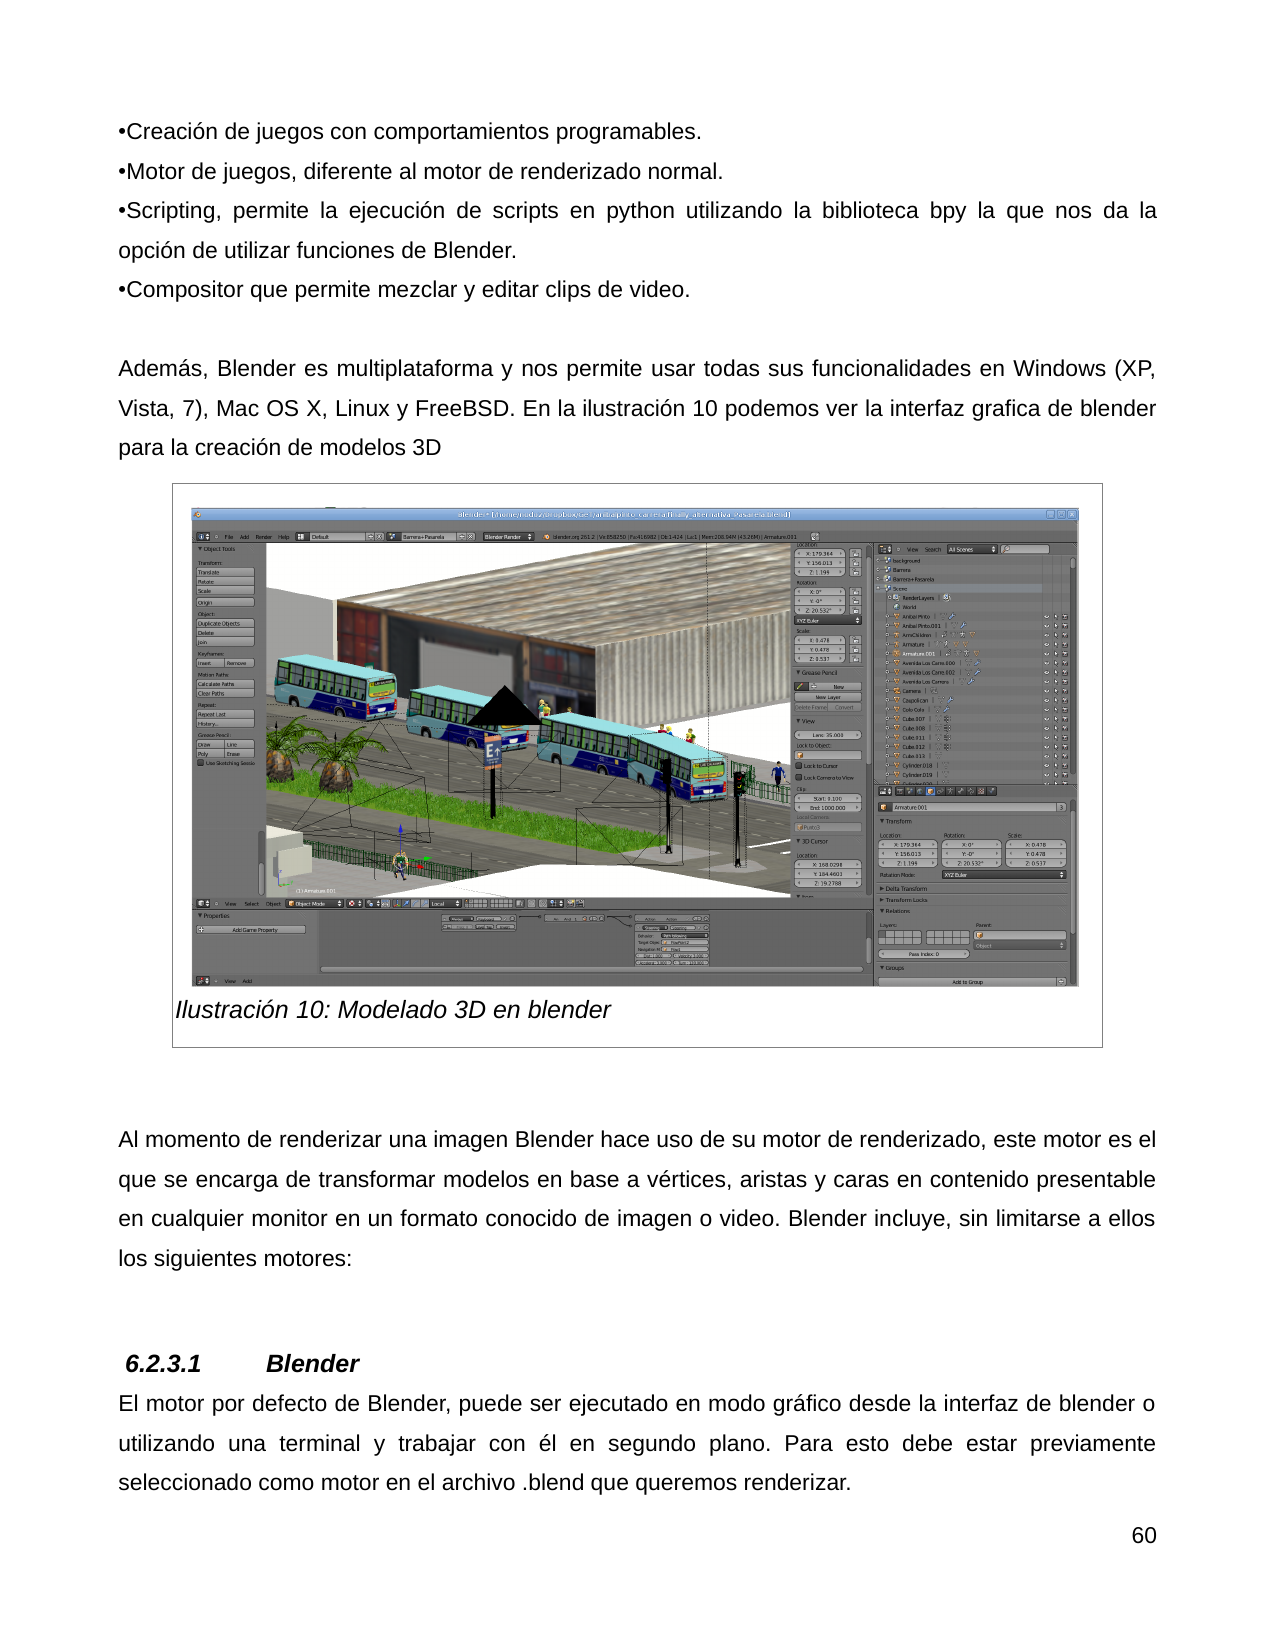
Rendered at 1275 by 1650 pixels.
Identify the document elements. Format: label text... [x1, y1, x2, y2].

list Compositor que permite mezclar y editar clips de video. [118, 276, 1157, 302]
text Ilustración 10: Modelado 3D en blender [175, 498, 1100, 1024]
picture [191, 507, 1079, 987]
text Al momento de renderizar una imagen Blender hace uso de su motor de renderizado, este motor es el que se encarga de transformar modelos en base a vértices, aristas y caras en contenido presentable en cualquier monitor en un formato conocido de imagen o video. Blender incluye, sin limitarse a ellos los siguientes motores: [118, 1126, 1157, 1271]
list Motor de juegos, diferente al motor de renderizado normal. [118, 158, 1157, 184]
list Creación de juegos con comportamientos programables. [118, 118, 1157, 144]
list Scripting, permite la ejecución de scripts en python utilizando la biblioteca bpy la que nos da la opción de utilizar funciones de Blender. [118, 197, 1157, 263]
text Además, Blender es multiplataforma y nos permite usar todas sus funcionalidades en Windows (XP, Vista, 7), Mac OS X, Linux y FreeBSD. En la ilustración 10 podemos ver la interfaz grafica de blender para la creación de modelos 3D [118, 355, 1157, 460]
text El motor por defecto de Blender, puede ser ejecutado en modo gráfico desde la interfaz de blender o utilizando una terminal y trabajar con él en segundo plano. Para esto debe estar previamente seleccionado como motor en el archivo .blend que queremos renderizar. [118, 1390, 1157, 1495]
subtitle Blender [118, 1349, 1157, 1378]
